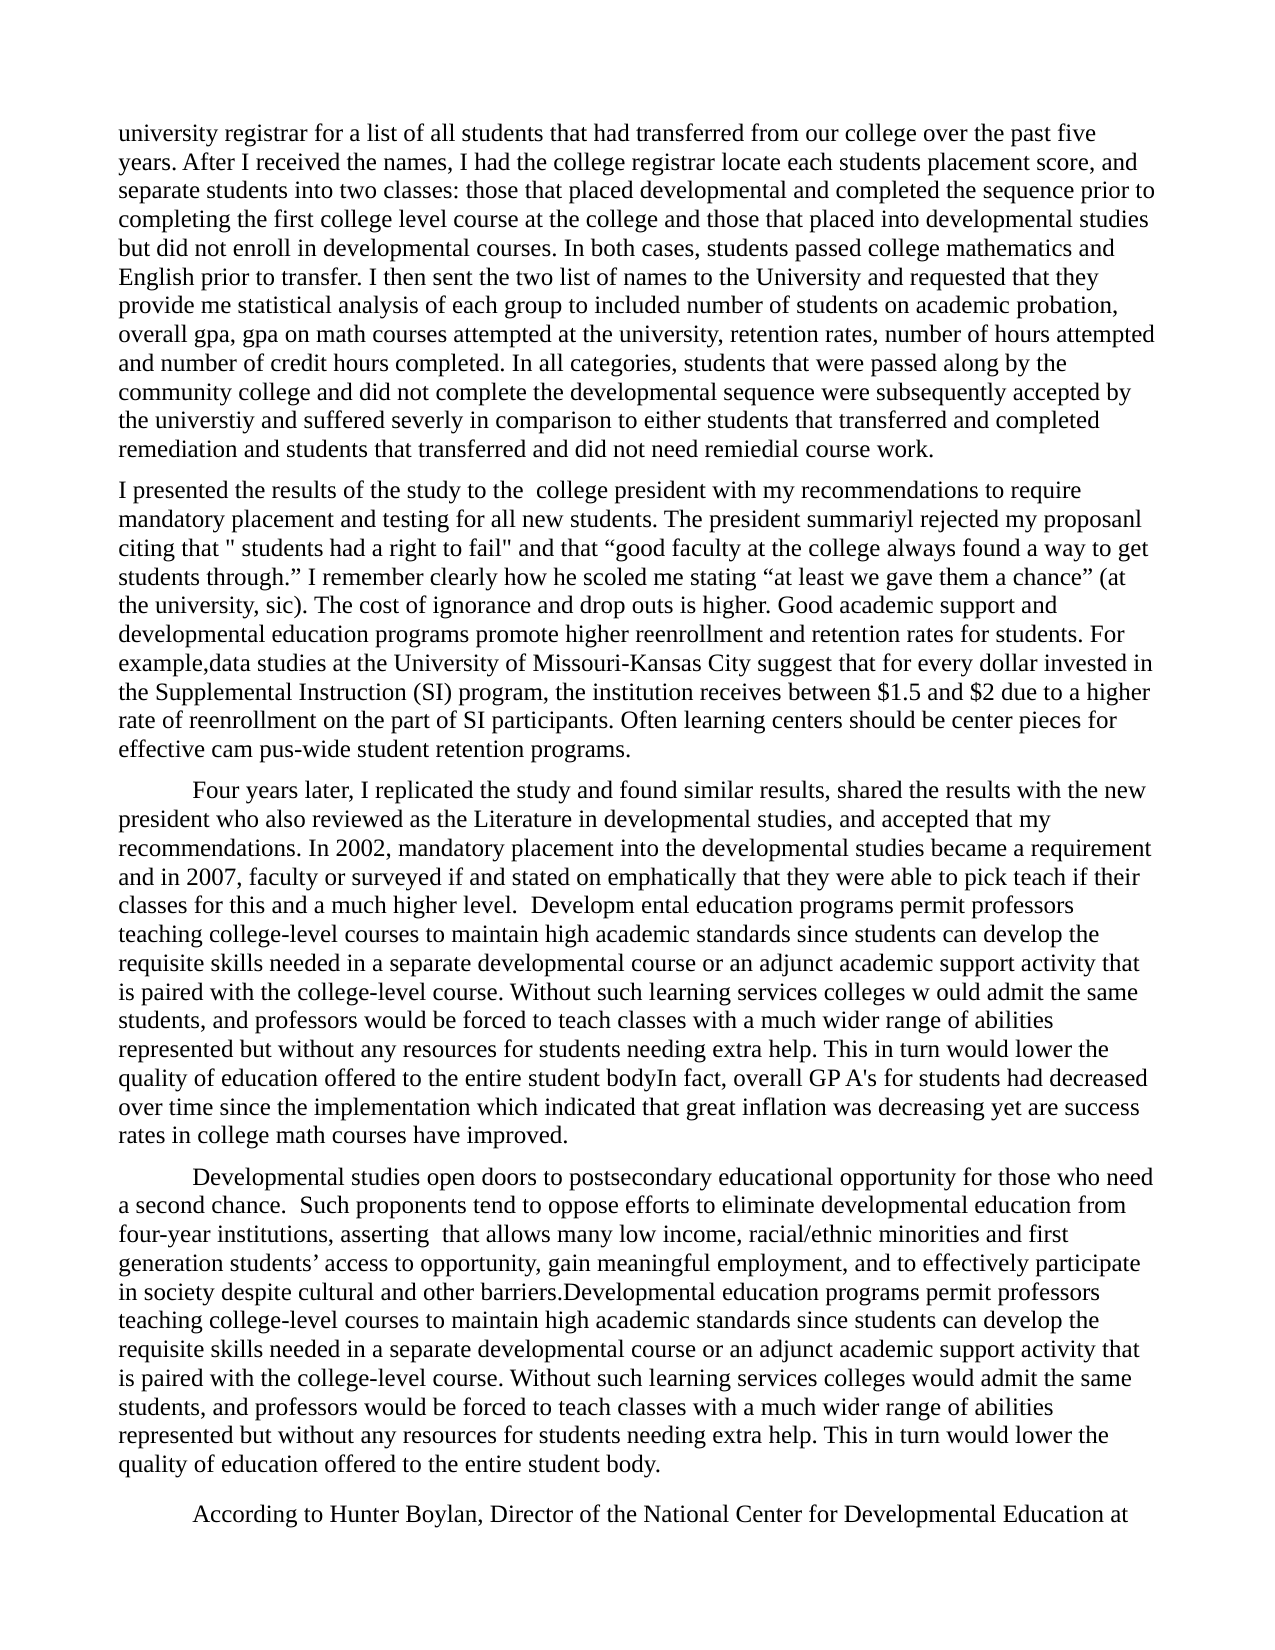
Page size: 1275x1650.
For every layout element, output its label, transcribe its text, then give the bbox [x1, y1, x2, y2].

text Four years later, I replicated the study and found similar results, shared the results with the new president who also reviewed as the Literature in developmental studies, and accepted that my recommendations. In 2002, mandatory placement into the developmental studies became a requirement and in 2007, faculty or surveyed if and stated on emphatically that they were able to pick teach if their classes for this and a much higher level. Developm ental education programs permit professors teaching college-level courses to maintain high academic standards since students can develop the requisite skills needed in a separate developmental course or an adjunct academic support activity that is paired with the college-level course. Without such learning services colleges w ould admit the same students, and professors would be forced to teach classes with a much wider range of abilities represented but without any resources for students needing extra help. This in turn would lower the quality of education offered to the entire student bodyIn fact, overall GP A's for students had decreased over time since the implementation which indicated that great inflation was decreasing yet are success rates in college math courses have improved. [118, 776, 1157, 1149]
text Developmental studies open doors to postsecondary educational opportunity for those who need a second chance. Such proponents tend to oppose efforts to eliminate developmental education from four-year institutions, asserting that allows many low income, racial/ethnic minorities and first generation students’ access to opportunity, gain meaningful employment, and to effectively participate in society despite cultural and other barriers.Developmental education programs permit professors teaching college-level courses to maintain high academic standards since students can develop the requisite skills needed in a separate developmental course or an adjunct academic support activity that is paired with the college-level course. Without such learning services colleges would admit the same students, and professors would be forced to teach classes with a much wider range of abilities represented but without any resources for students needing extra help. This in turn would lower the quality of education offered to the entire student body. [118, 1162, 1157, 1478]
text According to Hunter Boylan, Director of the National Center for Developmental Education at [118, 1499, 1157, 1528]
text I presented the results of the study to the college president with my recommendations to require mandatory placement and testing for all new students. The president summariyl rejected my proposanl citing that " students had a right to fail" and that “good faculty at the college always found a way to get students through.” I remember clearly how he scoled me stating “at least we gave them a chance” (at the university, sic). The cost of ignorance and drop outs is higher. Good academic support and developmental education programs promote higher reenrollment and retention rates for students. For example,data studies at the University of Missouri-Kansas City suggest that for every dollar invested in the Supplemental Instruction (SI) program, the institution receives between $1.5 and $2 due to a higher rate of reenrollment on the part of SI participants. Often learning centers should be center pieces for effective cam pus-wide student retention programs. [118, 476, 1157, 763]
text university registrar for a list of all students that had transferred from our college over the past five years. After I received the names, I had the college registrar locate each students placement score, and separate students into two classes: those that placed developmental and completed the sequence prior to completing the first college level course at the college and those that placed into developmental studies but did not enroll in developmental courses. In both cases, students passed college mathematics and English prior to transfer. I then sent the two list of names to the University and requested that they provide me statistical analysis of each group to included number of students on academic probation, overall gpa, gpa on math courses attempted at the university, retention rates, number of hours attempted and number of credit hours completed. In all categories, students that were passed along by the community college and did not complete the developmental sequence were subsequently accepted by the universtiy and suffered severly in comparison to either students that transferred and completed remediation and students that transferred and did not need remiedial course work. [118, 118, 1157, 463]
